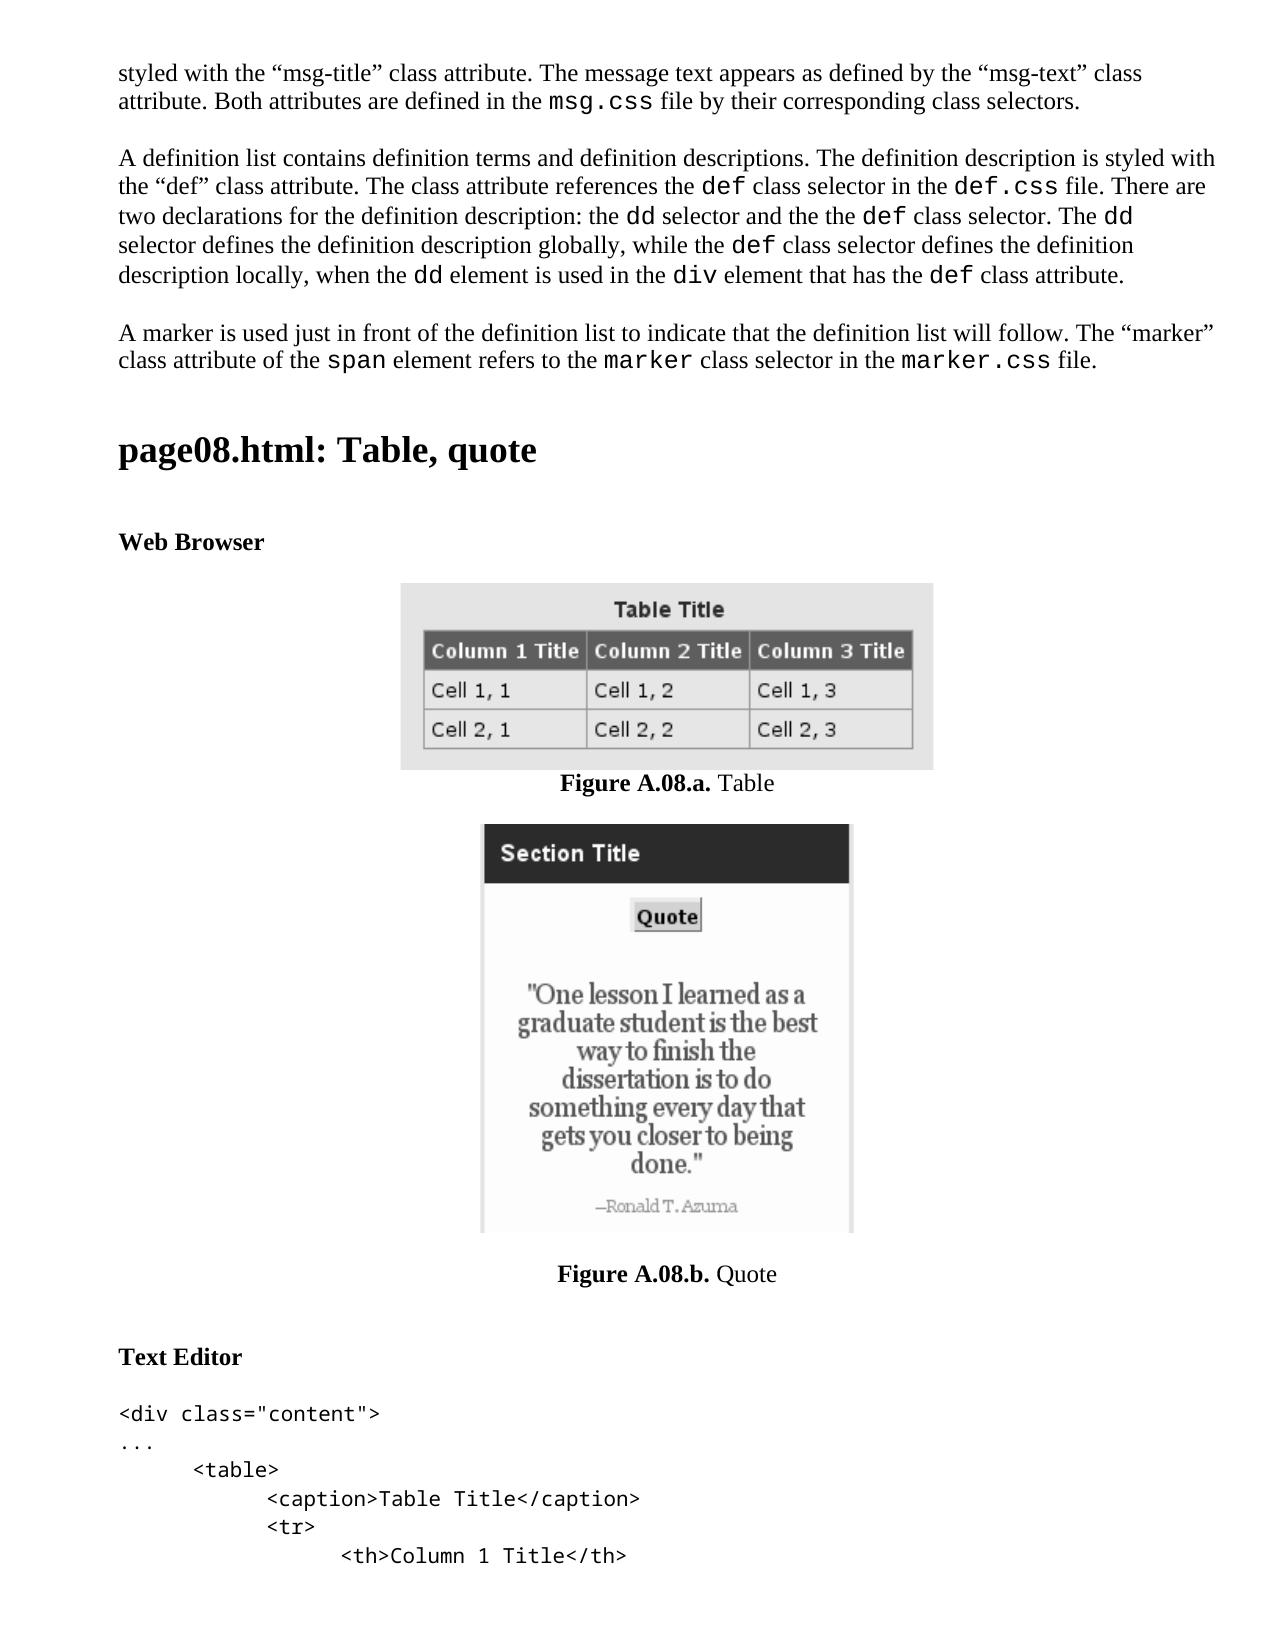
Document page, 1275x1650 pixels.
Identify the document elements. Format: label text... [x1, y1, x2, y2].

text Figure A.08.b. Quote [118, 1260, 1216, 1288]
text styled with the “msg-title” class attribute. The message text appears as defined by the “msg-text” class attribute. Both attributes are defined in the msg.css file by their corresponding class selectors. [118, 59, 1216, 117]
text A definition list contains definition terms and definition descriptions. The definition description is styled with the “def” class attribute. The class attribute references the def class selector in the def.css file. There are two declarations for the definition description: the dd selector and the the def class selector. The dd selector defines the definition description globally, while the def class selector defines the definition description locally, when the dd element is used in the div element that has the def class attribute. [118, 144, 1216, 291]
picture [480, 824, 854, 1233]
text <div class="content"> [118, 1399, 1216, 1427]
text <caption>Table Title</caption> [118, 1484, 1216, 1512]
text Text Editor [118, 1343, 1216, 1371]
text A marker is used just in front of the definition list to indicate that the definition list will follow. The “marker” class attribute of the span element refers to the marker class selector in the marker.css file. [118, 319, 1216, 376]
text <th>Column 1 Title</th> [118, 1541, 1216, 1569]
picture [400, 583, 934, 770]
text Figure A.08.a. Table [118, 583, 1216, 797]
text ... [118, 1427, 1216, 1456]
text <tr> [118, 1512, 1216, 1541]
text <table> [118, 1456, 1216, 1484]
subtitle page08.html: Table, quote [118, 429, 1216, 471]
text Web Browser [118, 528, 1216, 556]
